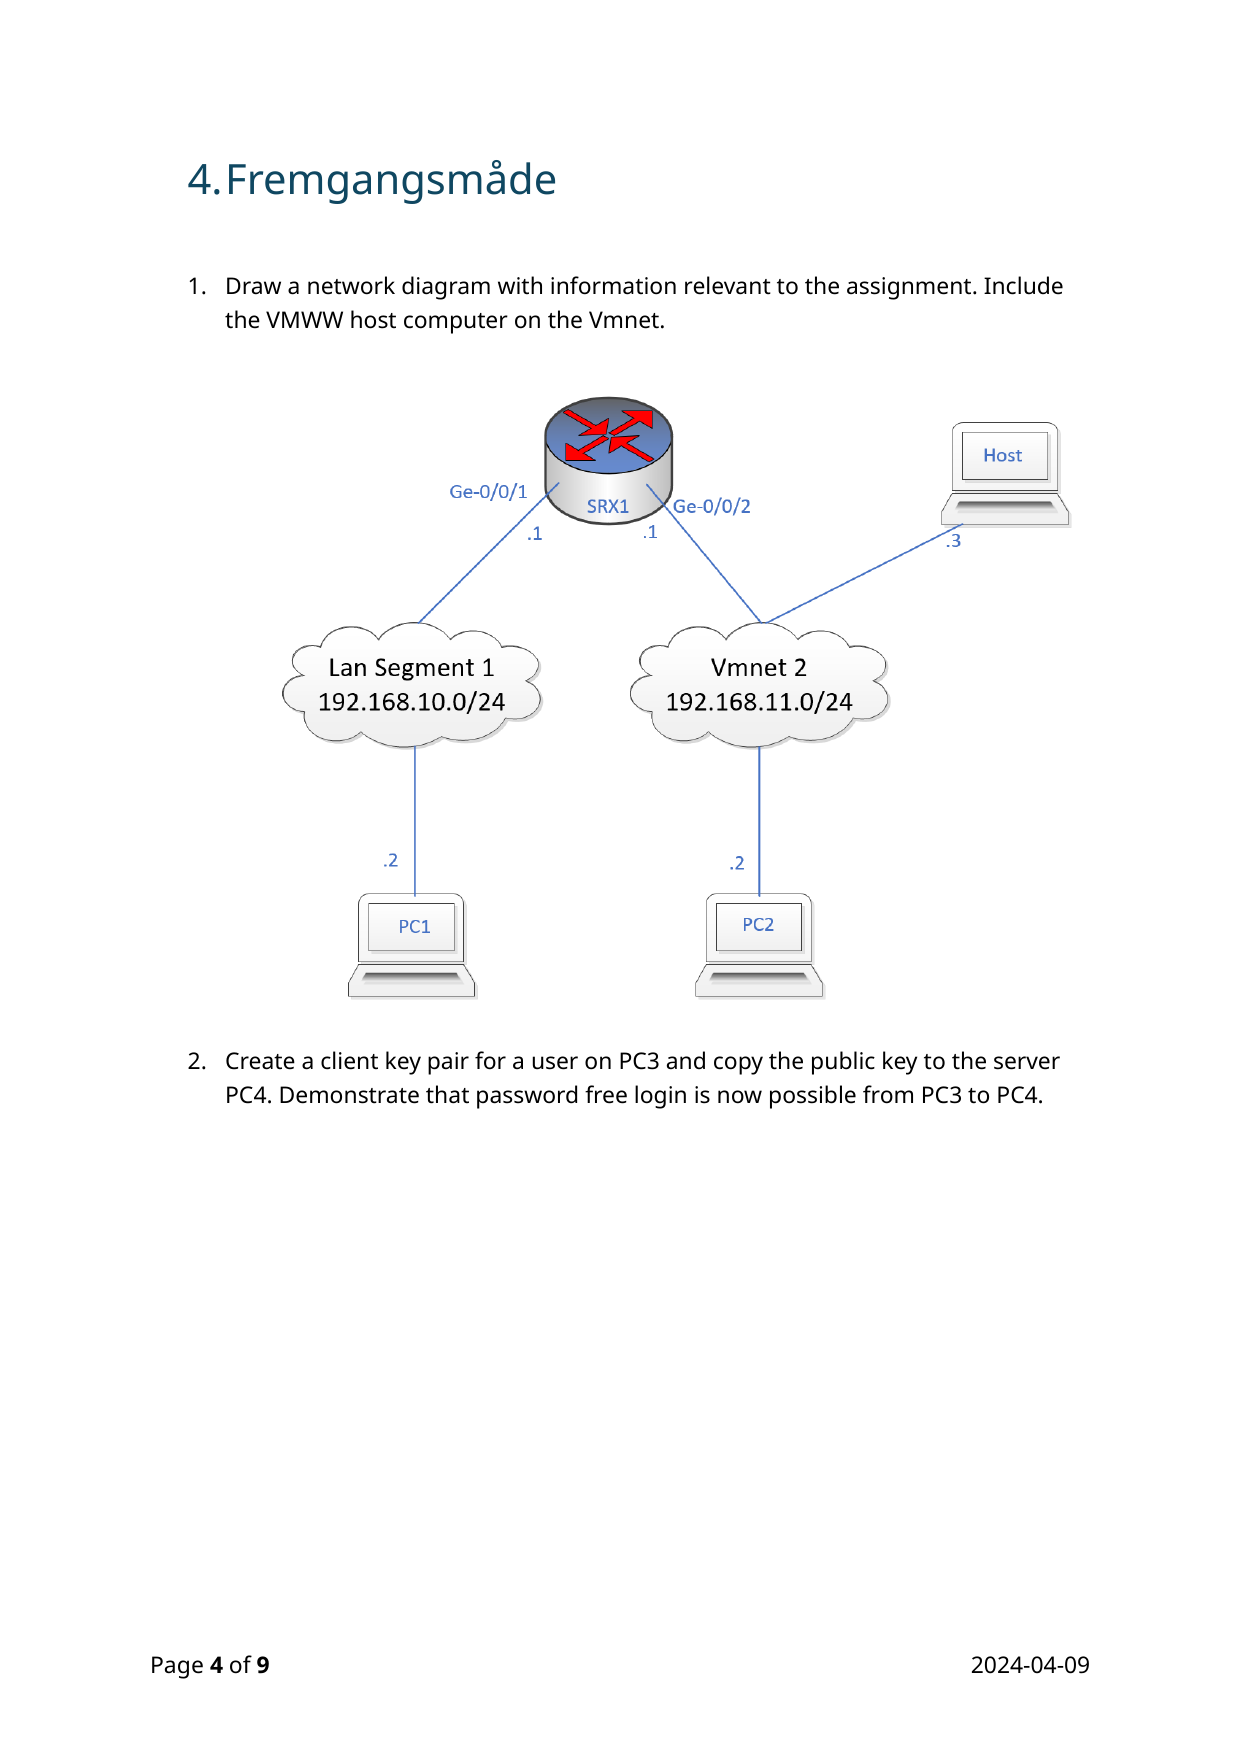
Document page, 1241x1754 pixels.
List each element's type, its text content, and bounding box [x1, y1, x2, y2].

picture [225, 354, 1166, 1026]
list Create a client key pair for a user on PC3 and copy the public key to the server PC4. Demonstrate that password free login is now possible from PC3 to PC4. [187, 1045, 1090, 1110]
list Draw a network diagram with information relevant to the assignment. Include the VMWW host computer on the Vmnet. [187, 270, 1090, 335]
subtitle Fremgangsmåde [187, 150, 1090, 207]
